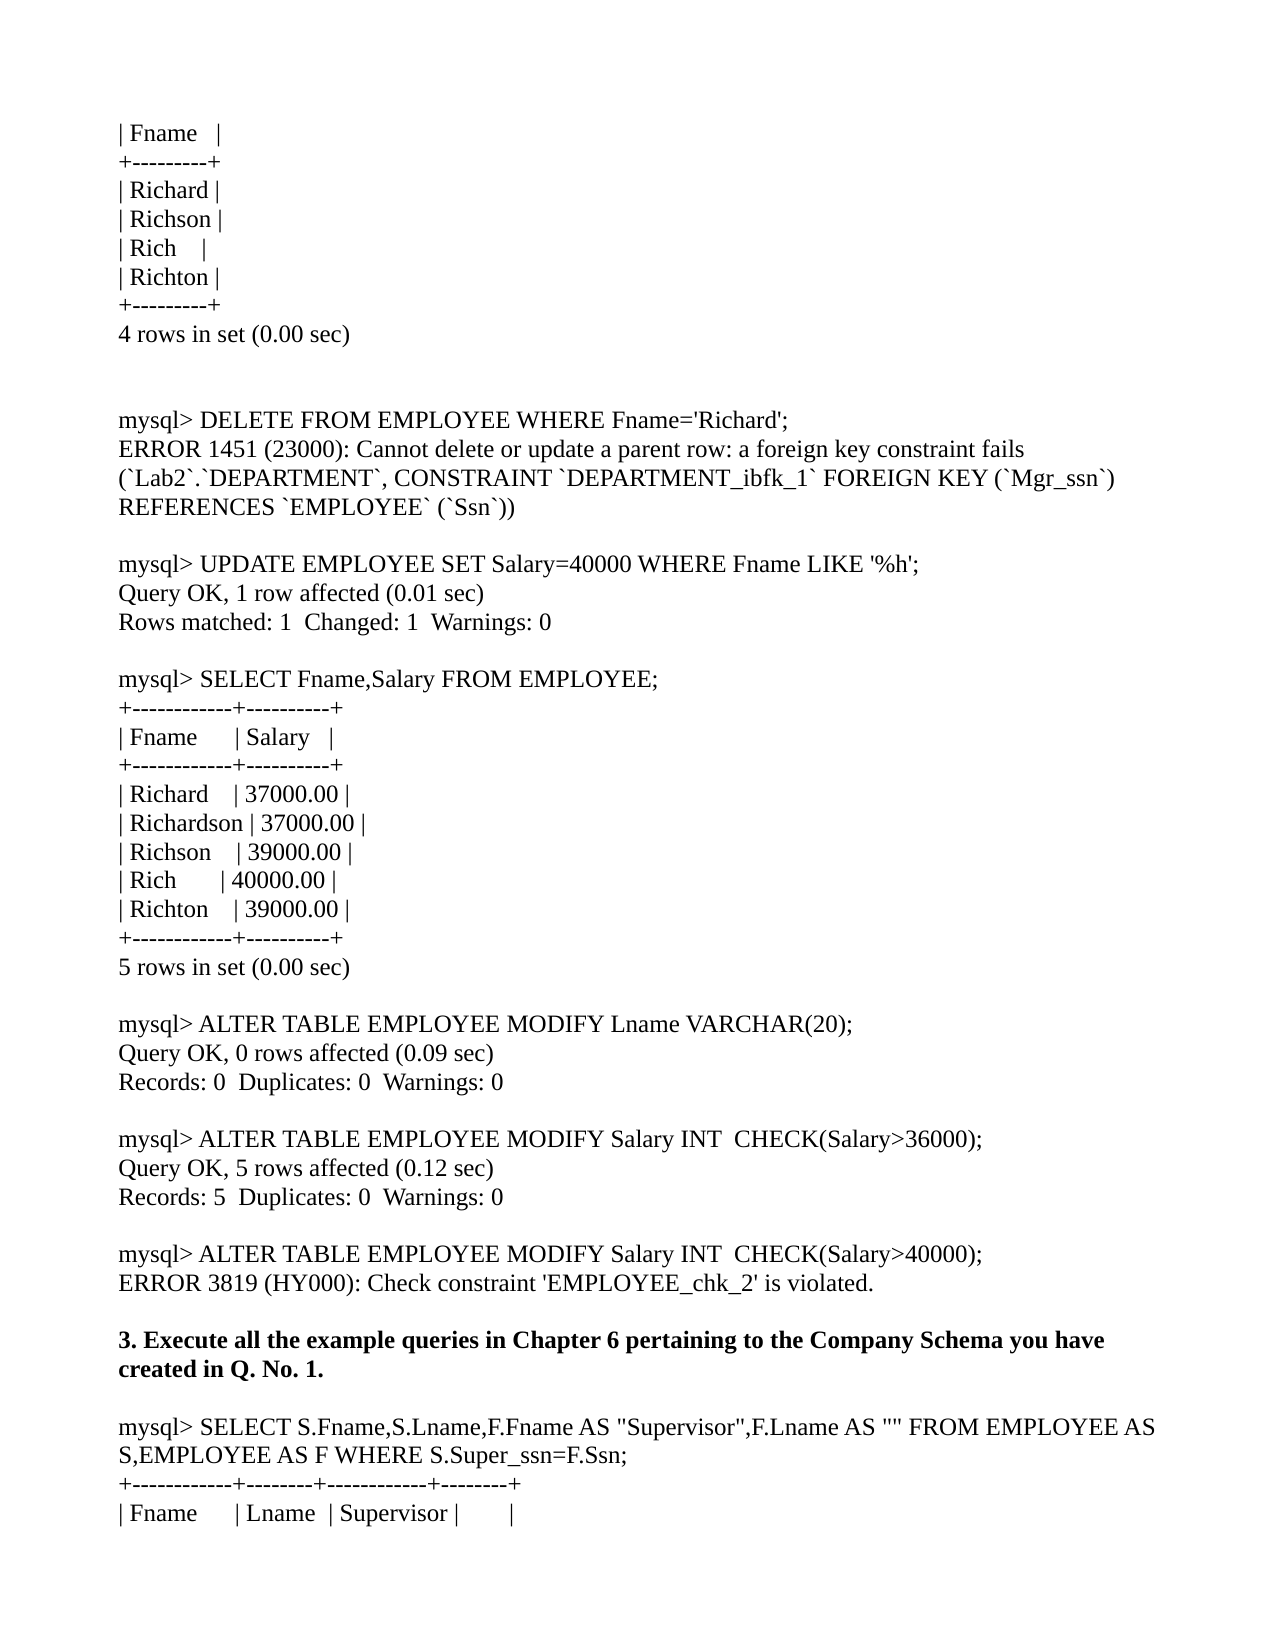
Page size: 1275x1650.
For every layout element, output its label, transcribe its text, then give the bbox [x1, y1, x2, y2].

text ERROR 3819 (HY000): Check constraint 'EMPLOYEE_chk_2' is violated. [118, 1268, 1157, 1297]
text +------------+----------+ [118, 693, 1157, 722]
text Rows matched: 1 Changed: 1 Warnings: 0 [118, 607, 1157, 636]
text Records: 5 Duplicates: 0 Warnings: 0 [118, 1182, 1157, 1211]
text Query OK, 1 row affected (0.01 sec) [118, 578, 1157, 607]
text +---------+ [118, 291, 1157, 319]
text mysql> SELECT S.Fname,S.Lname,F.Fname AS "Supervisor",F.Lname AS "" FROM EMPLOYEE AS S,EMPLOYEE AS F WHERE S.Super_ssn=F.Ssn; [118, 1412, 1157, 1469]
text 3. Execute all the example queries in Chapter 6 pertaining to the Company Schema you have [118, 1326, 1157, 1354]
text mysql> DELETE FROM EMPLOYEE WHERE Fname='Richard'; [118, 406, 1157, 434]
text Records: 0 Duplicates: 0 Warnings: 0 [118, 1067, 1157, 1096]
text | Rich | 40000.00 | [118, 866, 1157, 894]
text mysql> ALTER TABLE EMPLOYEE MODIFY Salary INT CHECK(Salary>36000); [118, 1124, 1157, 1153]
text | Richardson | 37000.00 | [118, 808, 1157, 837]
text Query OK, 0 rows affected (0.09 sec) [118, 1038, 1157, 1067]
text ERROR 1451 (23000): Cannot delete or update a parent row: a foreign key constraint fails (`Lab2`.`DEPARTMENT`, CONSTRAINT `DEPARTMENT_ibfk_1` FOREIGN KEY (`Mgr_ssn`) REFERENCES `EMPLOYEE` (`Ssn`)) [118, 434, 1157, 521]
text +---------+ [118, 147, 1157, 176]
text | Richton | [118, 262, 1157, 291]
text | Richton | 39000.00 | [118, 894, 1157, 923]
text mysql> SELECT Fname,Salary FROM EMPLOYEE; [118, 664, 1157, 693]
text | Rich | [118, 233, 1157, 262]
text | Richson | [118, 204, 1157, 233]
text created in Q. No. 1. [118, 1354, 1157, 1383]
text mysql> ALTER TABLE EMPLOYEE MODIFY Lname VARCHAR(20); [118, 1009, 1157, 1038]
text +------------+--------+------------+--------+ [118, 1469, 1157, 1498]
text 4 rows in set (0.00 sec) [118, 319, 1157, 348]
text | Richson | 39000.00 | [118, 837, 1157, 866]
text | Richard | [118, 176, 1157, 204]
text Query OK, 5 rows affected (0.12 sec) [118, 1153, 1157, 1182]
text | Fname | [118, 118, 1157, 147]
text +------------+----------+ [118, 923, 1157, 952]
text mysql> ALTER TABLE EMPLOYEE MODIFY Salary INT CHECK(Salary>40000); [118, 1239, 1157, 1268]
text | Fname | Lname | Supervisor | | [118, 1498, 1157, 1527]
text mysql> UPDATE EMPLOYEE SET Salary=40000 WHERE Fname LIKE '%h'; [118, 549, 1157, 578]
text | Richard | 37000.00 | [118, 779, 1157, 808]
text 5 rows in set (0.00 sec) [118, 952, 1157, 981]
text +------------+----------+ [118, 751, 1157, 779]
text | Fname | Salary | [118, 722, 1157, 751]
